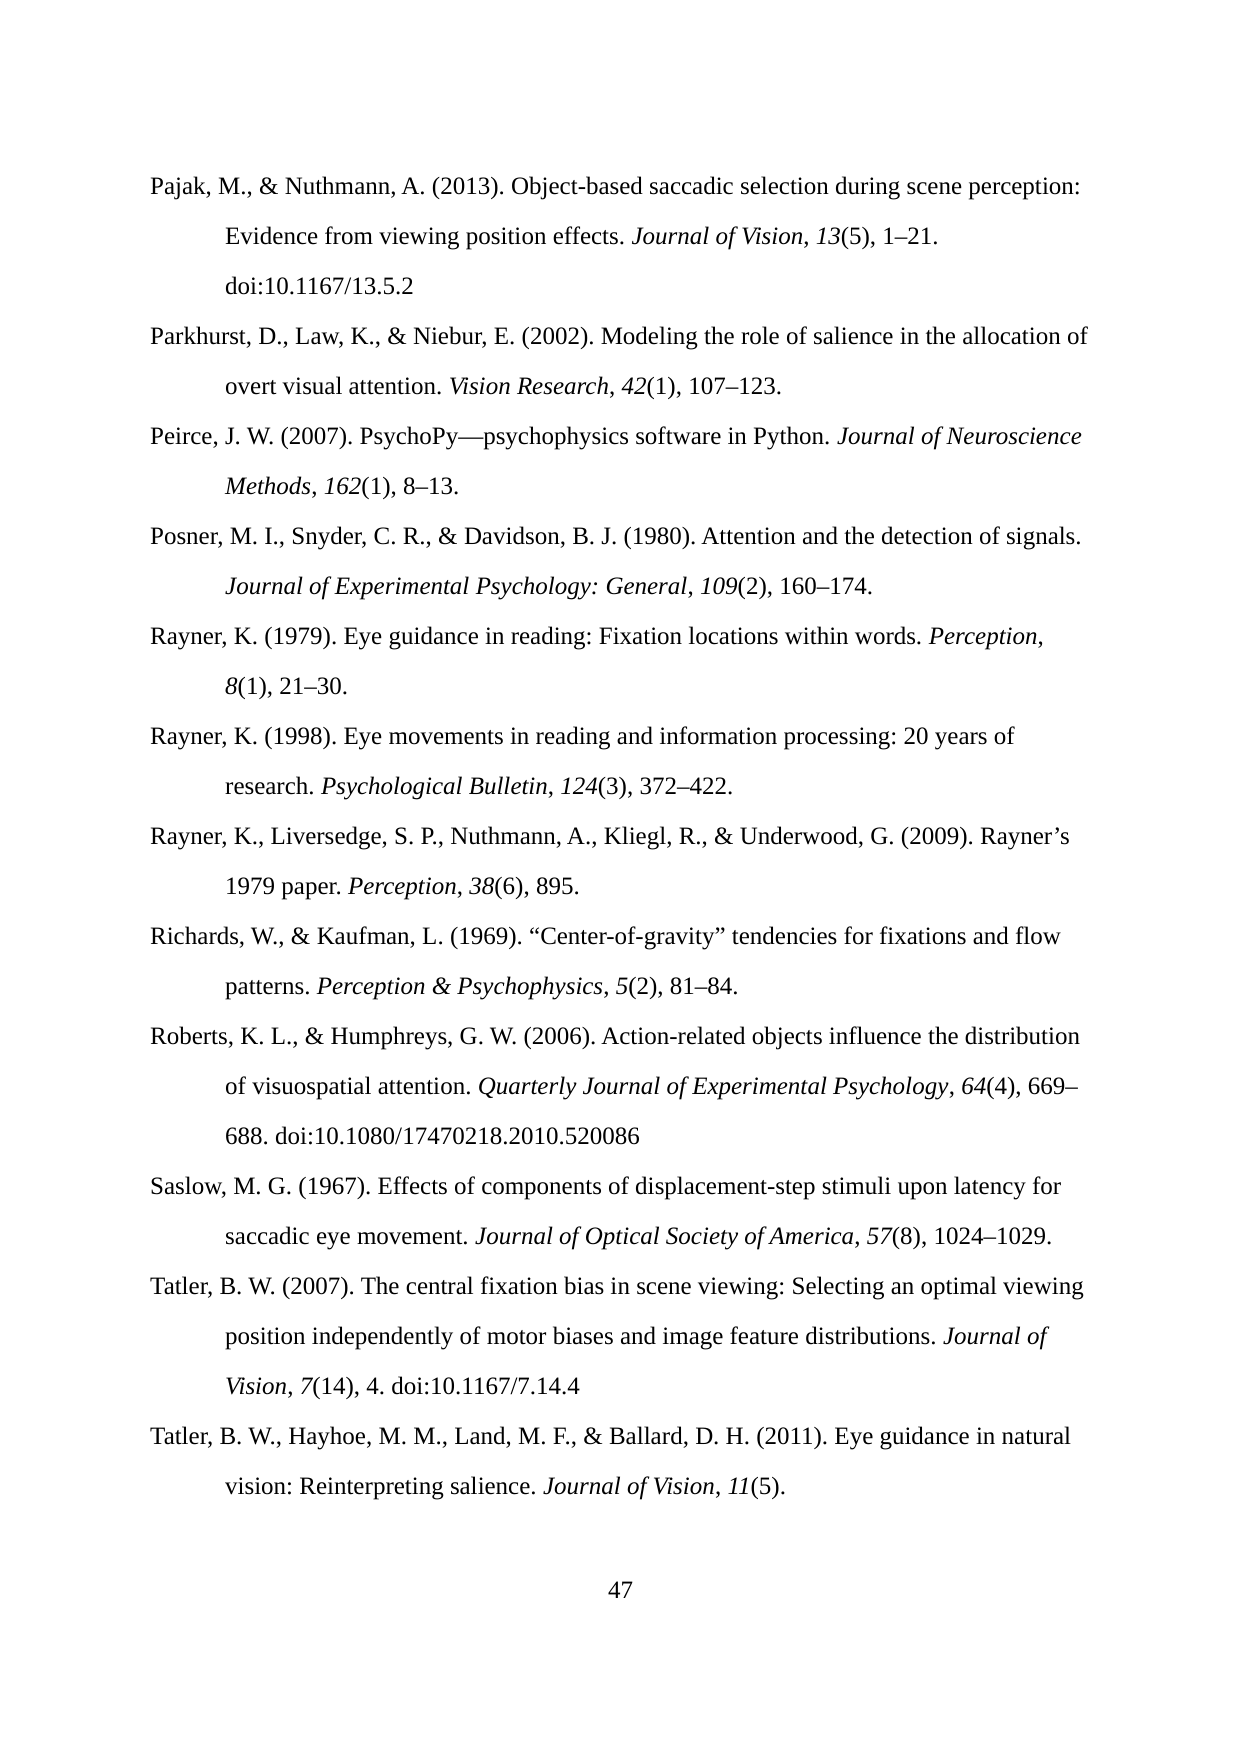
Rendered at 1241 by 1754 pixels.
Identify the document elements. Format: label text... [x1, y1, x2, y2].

text Richards, W., & Kaufman, L. (1969). “Center-of-gravity” tendencies for fixations and flow patterns. Perception & Psychophysics, 5(2), 81–84. [150, 900, 1091, 1000]
text Saslow, M. G. (1967). Effects of components of displacement-step stimuli upon latency for saccadic eye movement. Journal of Optical Society of America, 57(8), 1024–1029. [150, 1150, 1091, 1250]
text Rayner, K. (1998). Eye movements in reading and information processing: 20 years of research. Psychological Bulletin, 124(3), 372–422. [150, 700, 1091, 800]
text Rayner, K., Liversedge, S. P., Nuthmann, A., Kliegl, R., & Underwood, G. (2009). Rayner’s 1979 paper. Perception, 38(6), 895. [150, 800, 1091, 900]
text Parkhurst, D., Law, K., & Niebur, E. (2002). Modeling the role of salience in the allocation of overt visual attention. Vision Research, 42(1), 107–123. [150, 300, 1091, 400]
text Tatler, B. W., Hayhoe, M. M., Land, M. F., & Ballard, D. H. (2011). Eye guidance in natural vision: Reinterpreting salience. Journal of Vision, 11(5). [150, 1400, 1091, 1500]
text Pajak, M., & Nuthmann, A. (2013). Object-based saccadic selection during scene perception: Evidence from viewing position effects. Journal of Vision, 13(5), 1–21. doi:10.1167/13.5.2 [150, 150, 1091, 300]
text Roberts, K. L., & Humphreys, G. W. (2006). Action-related objects influence the distribution of visuospatial attention. Quarterly Journal of Experimental Psychology, 64(4), 669–688. doi:10.1080/17470218.2010.520086 [150, 1000, 1091, 1150]
text Posner, M. I., Snyder, C. R., & Davidson, B. J. (1980). Attention and the detection of signals. Journal of Experimental Psychology: General, 109(2), 160–174. [150, 500, 1091, 600]
text Rayner, K. (1979). Eye guidance in reading: Fixation locations within words. Perception, 8(1), 21–30. [150, 600, 1091, 700]
text Tatler, B. W. (2007). The central fixation bias in scene viewing: Selecting an optimal viewing position independently of motor biases and image feature distributions. Journal of Vision, 7(14), 4. doi:10.1167/7.14.4 [150, 1250, 1091, 1400]
text Peirce, J. W. (2007). PsychoPy—psychophysics software in Python. Journal of Neuroscience Methods, 162(1), 8–13. [150, 400, 1091, 500]
